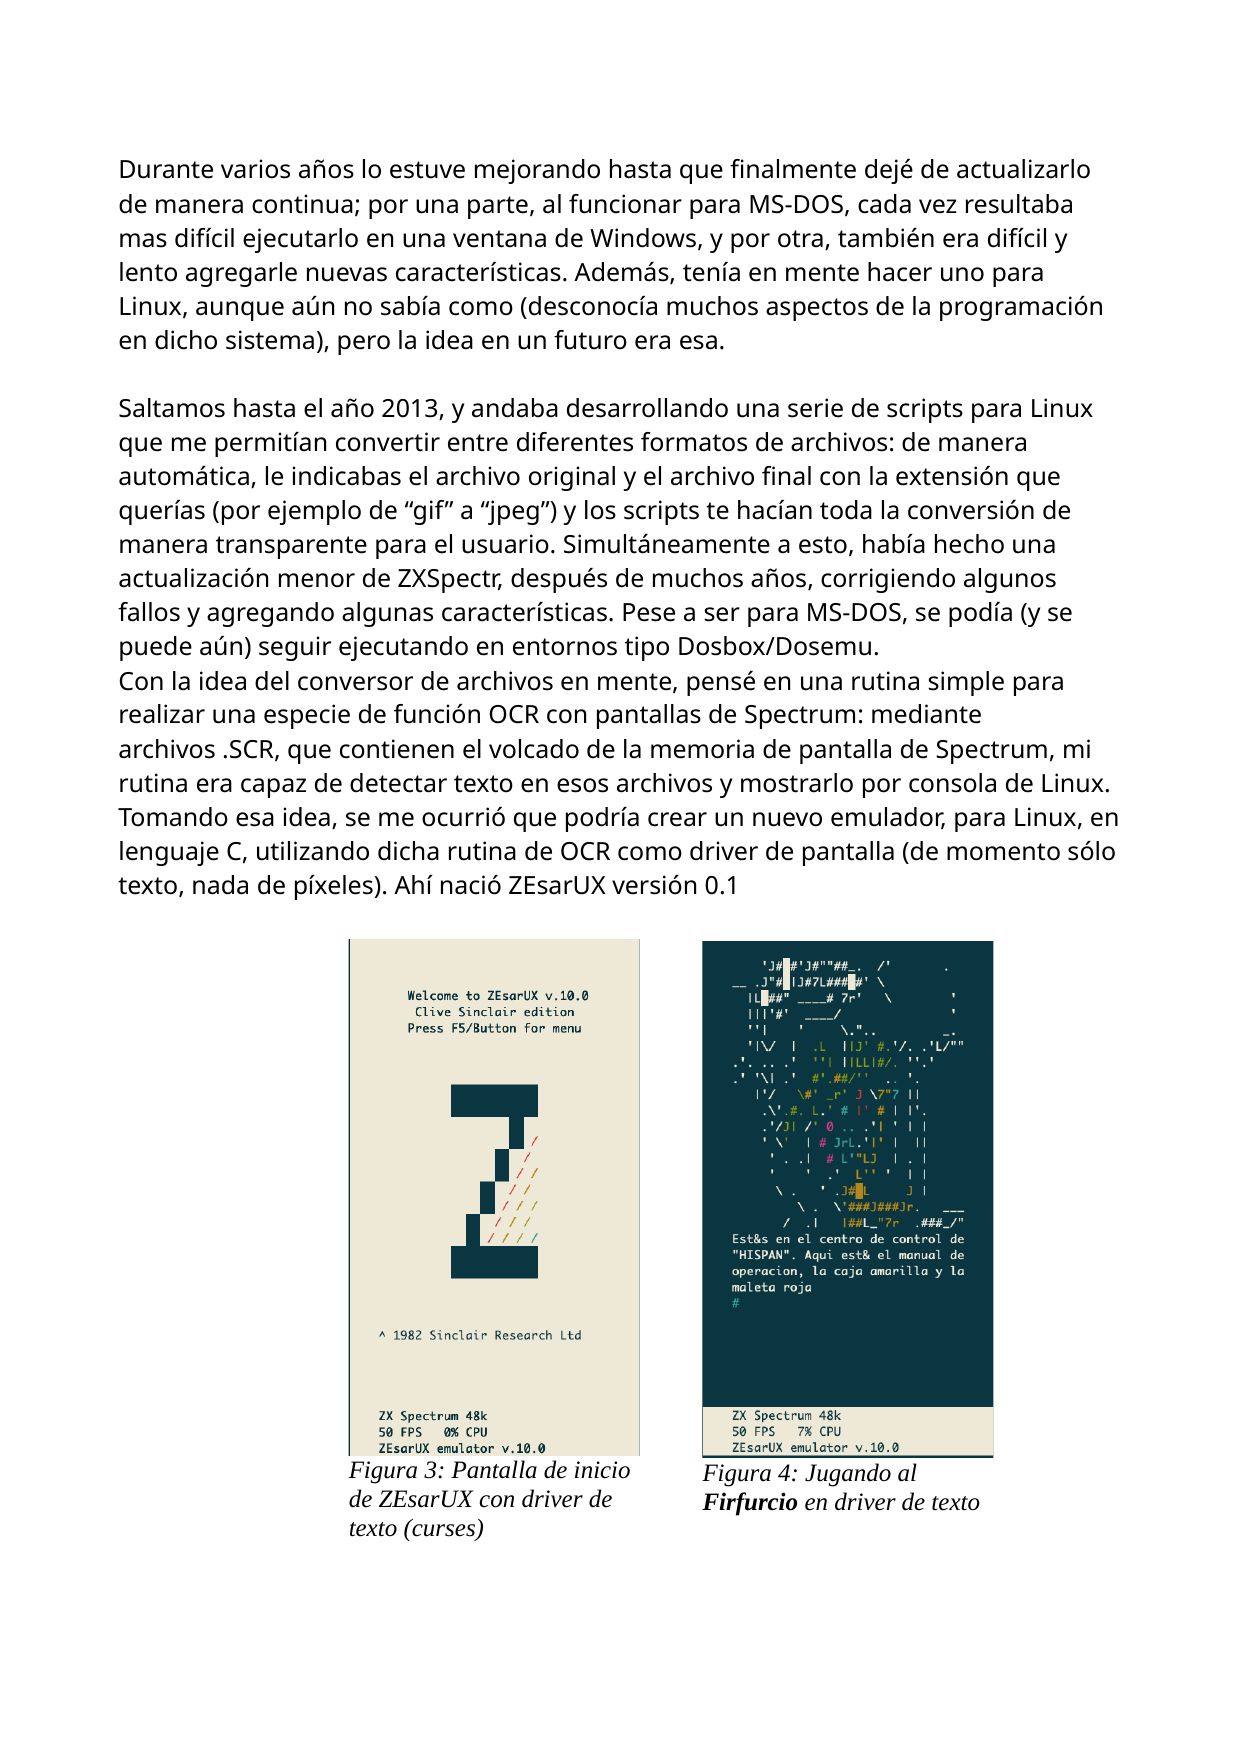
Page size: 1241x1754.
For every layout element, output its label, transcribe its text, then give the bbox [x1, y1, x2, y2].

text Durante varios años lo estuve mejorando hasta que finalmente dejé de actualizarlo de manera continua; por una parte, al funcionar para MS-DOS, cada vez resultaba mas difícil ejecutarlo en una ventana de Windows, y por otra, también era difícil y lento agregarle nuevas características. Además, tenía en mente hacer uno para Linux, aunque aún no sabía como (desconocía muchos aspectos de la programación en dicho sistema), pero la idea en un futuro era esa. [118, 152, 1122, 357]
text Figura 3: Pantalla de inicio de ZEsarUX con driver de texto (curses) [348, 1456, 640, 1541]
picture [702, 941, 994, 1458]
picture [351, 939, 640, 1456]
text Saltamos hasta el año 2013, y andaba desarrollando una serie de scripts para Linux que me permitían convertir entre diferentes formatos de archivos: de manera automática, le indicabas el archivo original y el archivo final con la extensión que querías (por ejemplo de “gif” a “jpeg”) y los scripts te hacían toda la conversión de manera transparente para el usuario. Simultáneamente a esto, había hecho una actualización menor de ZXSpectr, después de muchos años, corrigiendo algunos fallos y agregando algunas características. Pese a ser para MS-DOS, se podía (y se puede aún) seguir ejecutando en entornos tipo Dosbox/Dosemu. [118, 391, 1122, 663]
text Figura 4: Jugando al Firfurcio en driver de texto [702, 1458, 993, 1515]
text Con la idea del conversor de archivos en mente, pensé en una rutina simple para realizar una especie de función OCR con pantallas de Spectrum: mediante archivos .SCR, que contienen el volcado de la memoria de pantalla de Spectrum, mi rutina era capaz de detectar texto en esos archivos y mostrarlo por consola de Linux. Tomando esa idea, se me ocurrió que podría crear un nuevo emulador, para Linux, en lenguaje C, utilizando dicha rutina de OCR como driver de pantalla (de momento sólo texto, nada de píxeles). Ahí nació ZEsarUX versión 0.1 [118, 663, 1122, 902]
